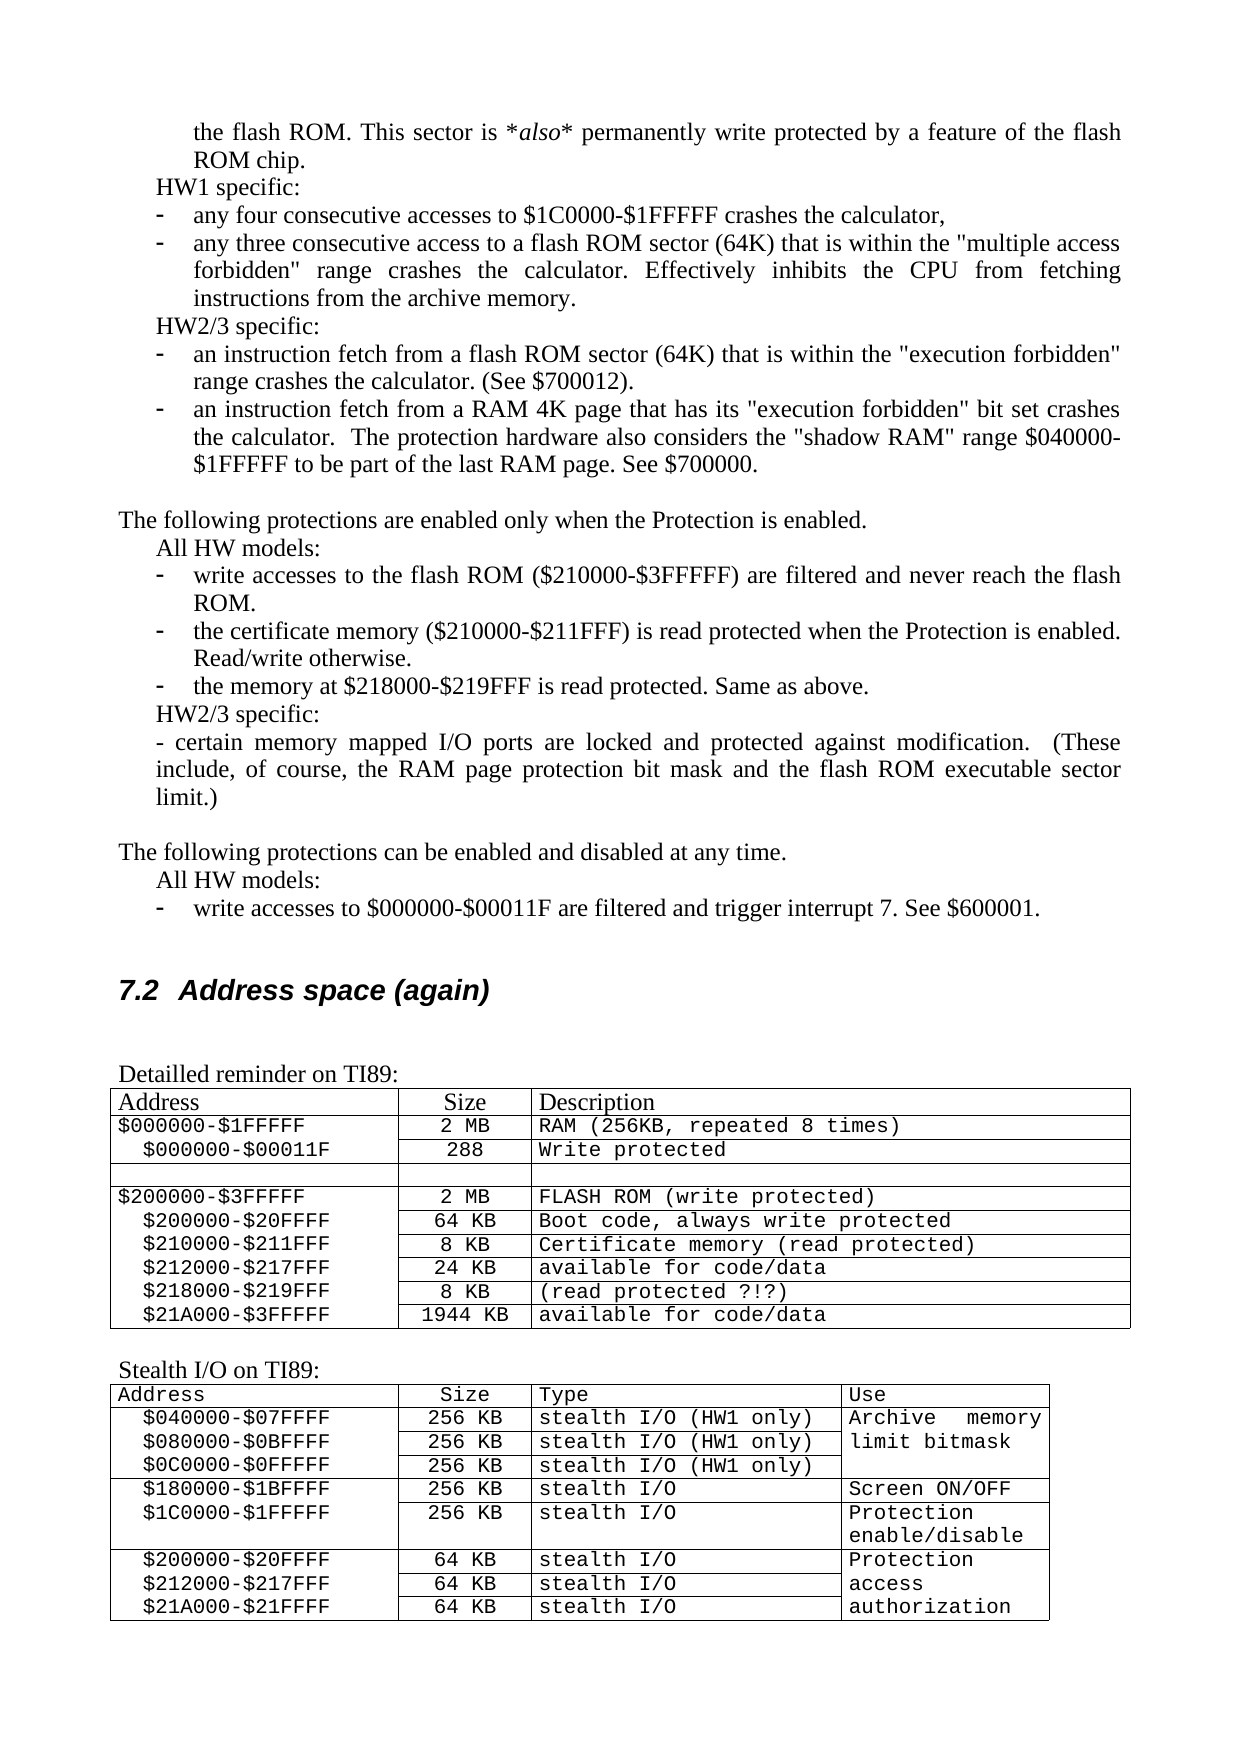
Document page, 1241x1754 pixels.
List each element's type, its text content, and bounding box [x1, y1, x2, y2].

table_cell Protection access authorization [842, 1550, 1049, 1620]
list an instruction fetch from a RAM 4K page that has its "execution forbidden" bit set crashes the calculator. The protection hardware also considers the "shadow RAM" range $040000-$1FFFFF to be part of the last RAM page. See $700000. [156, 395, 1122, 478]
table_cell (read protected ?!?) [532, 1282, 1130, 1304]
text Detailled reminder on TI89: [118, 1060, 1122, 1087]
text Stealth I/O on TI89: [118, 1356, 1122, 1384]
table_cell Write protected [532, 1140, 1130, 1163]
table_header Screen ON/OFF [842, 1479, 1049, 1502]
table_cell 1944 KB [399, 1305, 531, 1328]
table_header Size [399, 1385, 531, 1407]
table_header Use [842, 1385, 1049, 1407]
table_cell $200000-$3FFFFF $200000-$20FFFF $210000-$211FFF $212000-$217FFF $218000-$219FFF $21A000-$3FFFFF [111, 1187, 398, 1328]
text All HW models: [156, 534, 1122, 561]
table_header FLASH ROM (write protected) [532, 1187, 1130, 1210]
table_cell 256 KB [399, 1503, 531, 1549]
table_header RAM (256KB, repeated 8 times) [532, 1116, 1130, 1139]
table_header Address [111, 1089, 398, 1115]
table_cell stealth I/O (HW1 only) [532, 1432, 841, 1455]
table_cell $200000-$20FFFF $212000-$217FFF $21A000-$21FFFF [111, 1550, 398, 1620]
table_header Description [532, 1089, 1130, 1115]
table_cell 64 KB [399, 1211, 531, 1234]
table_header Size [399, 1089, 531, 1115]
table_cell Protection enable/disable [842, 1503, 1049, 1549]
table_cell stealth I/O [532, 1597, 841, 1620]
table_cell 8 KB [399, 1235, 531, 1257]
table_cell 8 KB [399, 1282, 531, 1304]
subtitle Address space (again) [118, 974, 1122, 1007]
table_cell $000000-$1FFFFF $000000-$00011F [111, 1116, 398, 1163]
list an instruction fetch from a flash ROM sector (64K) that is within the "execution forbidden" range crashes the calculator. (See $700012). [156, 340, 1122, 395]
table_cell $180000-$1BFFFF $1C0000-$1FFFFF [111, 1479, 398, 1549]
list any four consecutive accesses to $1C0000-$1FFFFF crashes the calculator, [156, 201, 1122, 229]
table_cell 288 [399, 1140, 531, 1163]
table_header 256 KB [399, 1479, 531, 1502]
table_cell stealth I/O [532, 1503, 841, 1549]
table_cell Boot code, always write protected [532, 1211, 1130, 1234]
table_cell 256 KB [399, 1456, 531, 1478]
text The following protections can be enabled and disabled at any time. [118, 838, 1122, 866]
table_cell [111, 1164, 398, 1186]
list the flash ROM. This sector is *also* permanently write protected by a feature of the flash ROM chip. [156, 118, 1122, 173]
text - certain memory mapped I/O ports are locked and protected against modification. (These include, of course, the RAM page protection bit mask and the flash ROM executable sector limit.) [156, 728, 1122, 811]
table_cell [399, 1164, 531, 1186]
table_cell 64 KB [399, 1574, 531, 1596]
text The following protections are enabled only when the Protection is enabled. [118, 506, 1122, 534]
list the memory at $218000-$219FFF is read protected. Same as above. [156, 672, 1122, 700]
list any three consecutive access to a flash ROM sector (64K) that is within the "multiple access forbidden" range crashes the calculator. Effectively inhibits the CPU from fetching instructions from the archive memory. [156, 229, 1122, 312]
table_cell available for code/data [532, 1258, 1130, 1281]
table_header 256 KB [399, 1408, 531, 1431]
table_header stealth I/O [532, 1479, 841, 1502]
list write accesses to $000000-$00011F are filtered and trigger interrupt 7. See $600001. [156, 894, 1122, 922]
text HW2/3 specific: [156, 312, 1122, 340]
table_header Type [532, 1385, 841, 1407]
table_header stealth I/O [532, 1550, 841, 1573]
list write accesses to the flash ROM ($210000-$3FFFFF) are filtered and never reach the flash ROM. [156, 561, 1122, 617]
table_header 2 MB [399, 1187, 531, 1210]
text HW1 specific: [156, 173, 1122, 201]
table_cell 64 KB [399, 1597, 531, 1620]
table_cell $040000-$07FFFF $080000-$0BFFFF $0C0000-$0FFFFF [111, 1408, 398, 1478]
table_cell [532, 1164, 1130, 1186]
table_cell stealth I/O [532, 1574, 841, 1596]
table_header Address [111, 1385, 398, 1407]
text All HW models: [156, 866, 1122, 894]
table_cell Certificate memory (read protected) [532, 1235, 1130, 1257]
table_cell Archive memory limit bitmask [842, 1408, 1049, 1478]
table_header stealth I/O (HW1 only) [532, 1408, 841, 1431]
text HW2/3 specific: [156, 700, 1122, 728]
table_cell available for code/data [532, 1305, 1130, 1328]
table_cell stealth I/O (HW1 only) [532, 1456, 841, 1478]
table_cell 24 KB [399, 1258, 531, 1281]
table_cell 256 KB [399, 1432, 531, 1455]
table_header 64 KB [399, 1550, 531, 1573]
table_header 2 MB [399, 1116, 531, 1139]
list the certificate memory ($210000-$211FFF) is read protected when the Protection is enabled. Read/write otherwise. [156, 617, 1122, 672]
